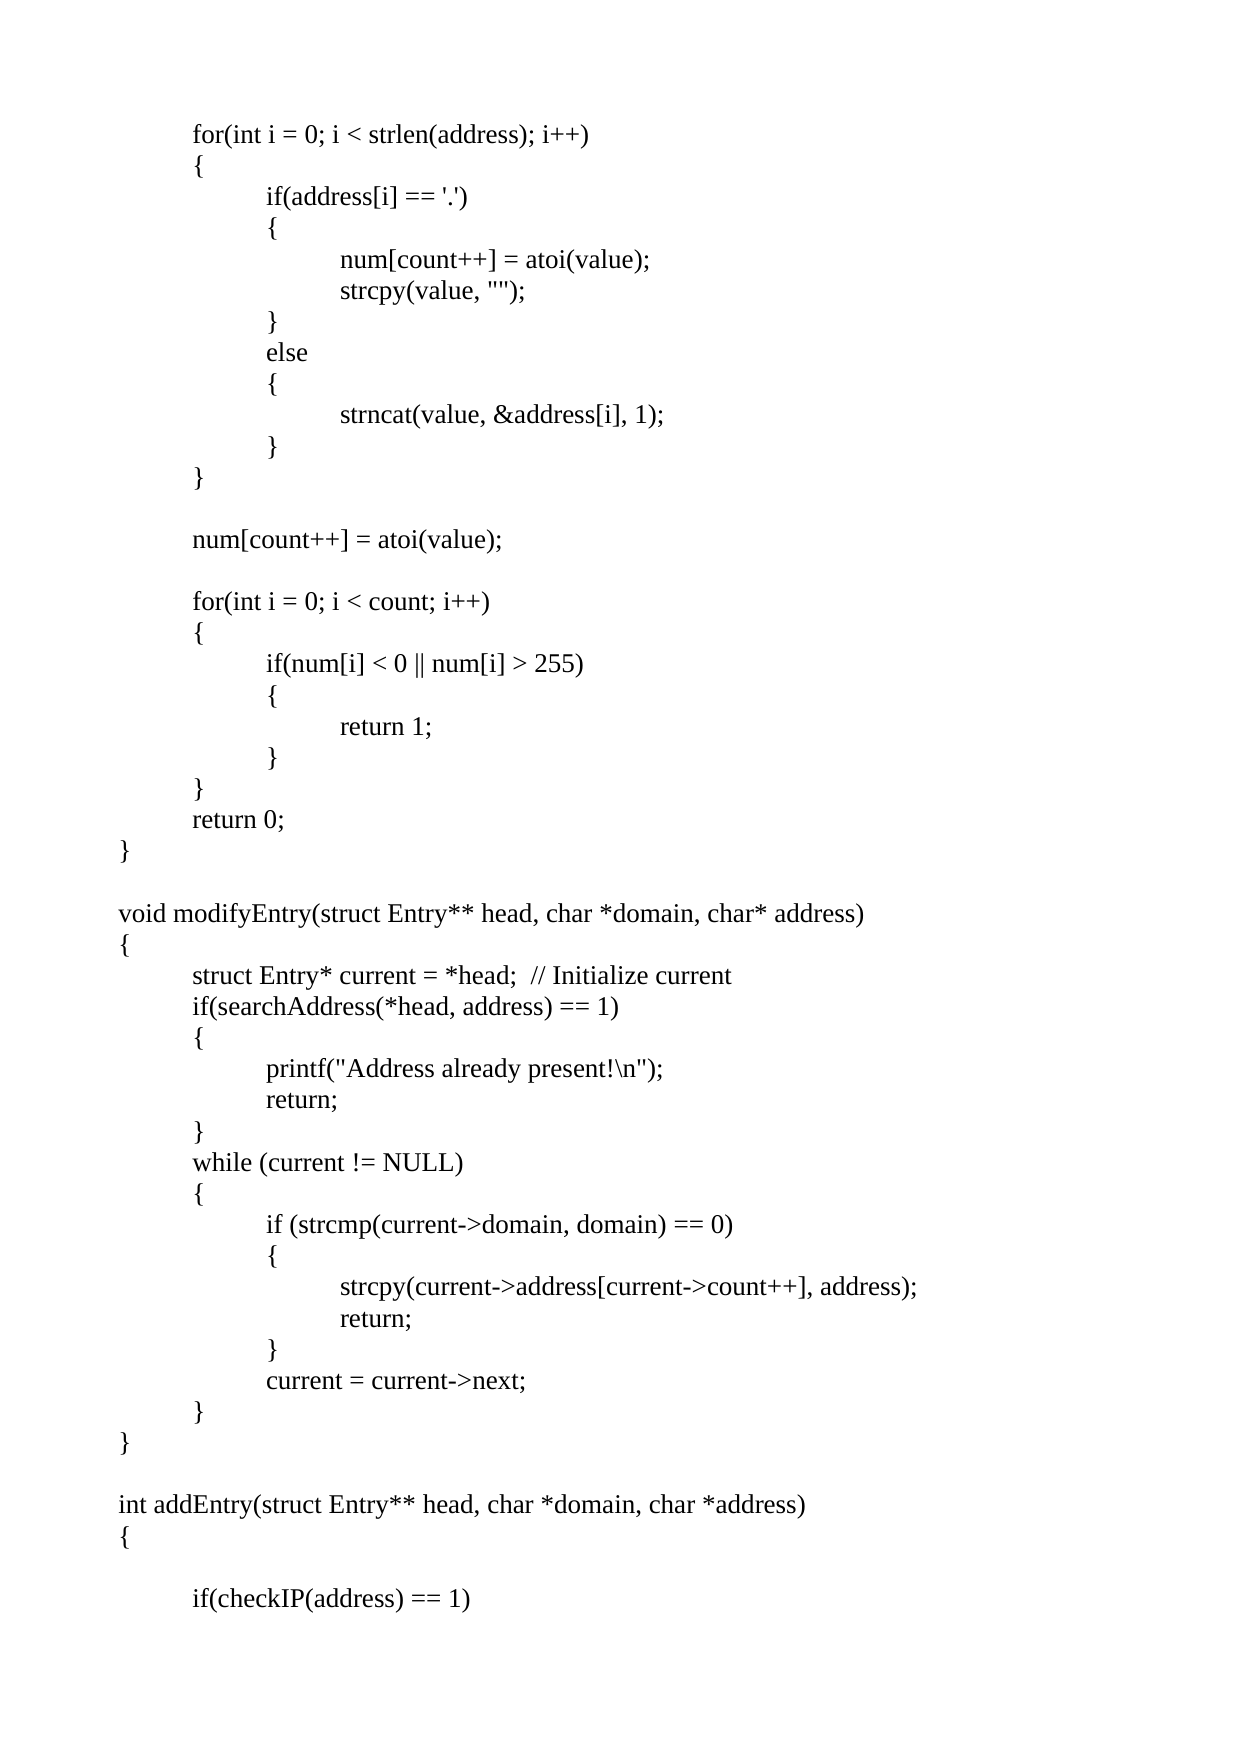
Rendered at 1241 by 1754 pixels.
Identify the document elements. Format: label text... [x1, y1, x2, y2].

text } [118, 1426, 1122, 1457]
text return; [118, 1302, 1122, 1333]
text } [118, 1395, 1122, 1426]
text struct Entry* current = *head; // Initialize current [118, 959, 1122, 990]
text num[count++] = atoi(value); [118, 243, 1122, 274]
text } [118, 834, 1122, 866]
text strcpy(current->address[current->count++], address); [118, 1271, 1122, 1302]
text } [118, 429, 1122, 461]
text int addEntry(struct Entry** head, char *domain, char *address) [118, 1488, 1122, 1520]
text if(num[i] < 0 || num[i] > 255) [118, 648, 1122, 679]
text for(int i = 0; i < strlen(address); i++) [118, 118, 1122, 149]
text while (current != NULL) [118, 1146, 1122, 1177]
text if(address[i] == '.') [118, 180, 1122, 212]
text num[count++] = atoi(value); [118, 523, 1122, 554]
text void modifyEntry(struct Entry** head, char *domain, char* address) [118, 897, 1122, 928]
text if(checkIP(address) == 1) [118, 1582, 1122, 1613]
text { [118, 928, 1122, 959]
text printf("Address already present!\n"); [118, 1052, 1122, 1084]
text } [118, 741, 1122, 772]
text { [118, 149, 1122, 180]
text return; [118, 1084, 1122, 1115]
text return 0; [118, 803, 1122, 834]
text } [118, 1333, 1122, 1364]
text } [118, 772, 1122, 803]
text } [118, 305, 1122, 336]
text { [118, 367, 1122, 398]
text { [118, 1239, 1122, 1271]
text } [118, 1115, 1122, 1146]
text if(searchAddress(*head, address) == 1) [118, 990, 1122, 1021]
text return 1; [118, 710, 1122, 741]
text current = current->next; [118, 1364, 1122, 1395]
text } [118, 461, 1122, 492]
text { [118, 1177, 1122, 1208]
text for(int i = 0; i < count; i++) [118, 585, 1122, 616]
text { [118, 1021, 1122, 1052]
text strncat(value, &address[i], 1); [118, 398, 1122, 429]
text { [118, 212, 1122, 243]
text { [118, 679, 1122, 710]
text strcpy(value, ""); [118, 274, 1122, 305]
text { [118, 1520, 1122, 1551]
text else [118, 336, 1122, 367]
text { [118, 616, 1122, 648]
text if (strcmp(current->domain, domain) == 0) [118, 1208, 1122, 1239]
